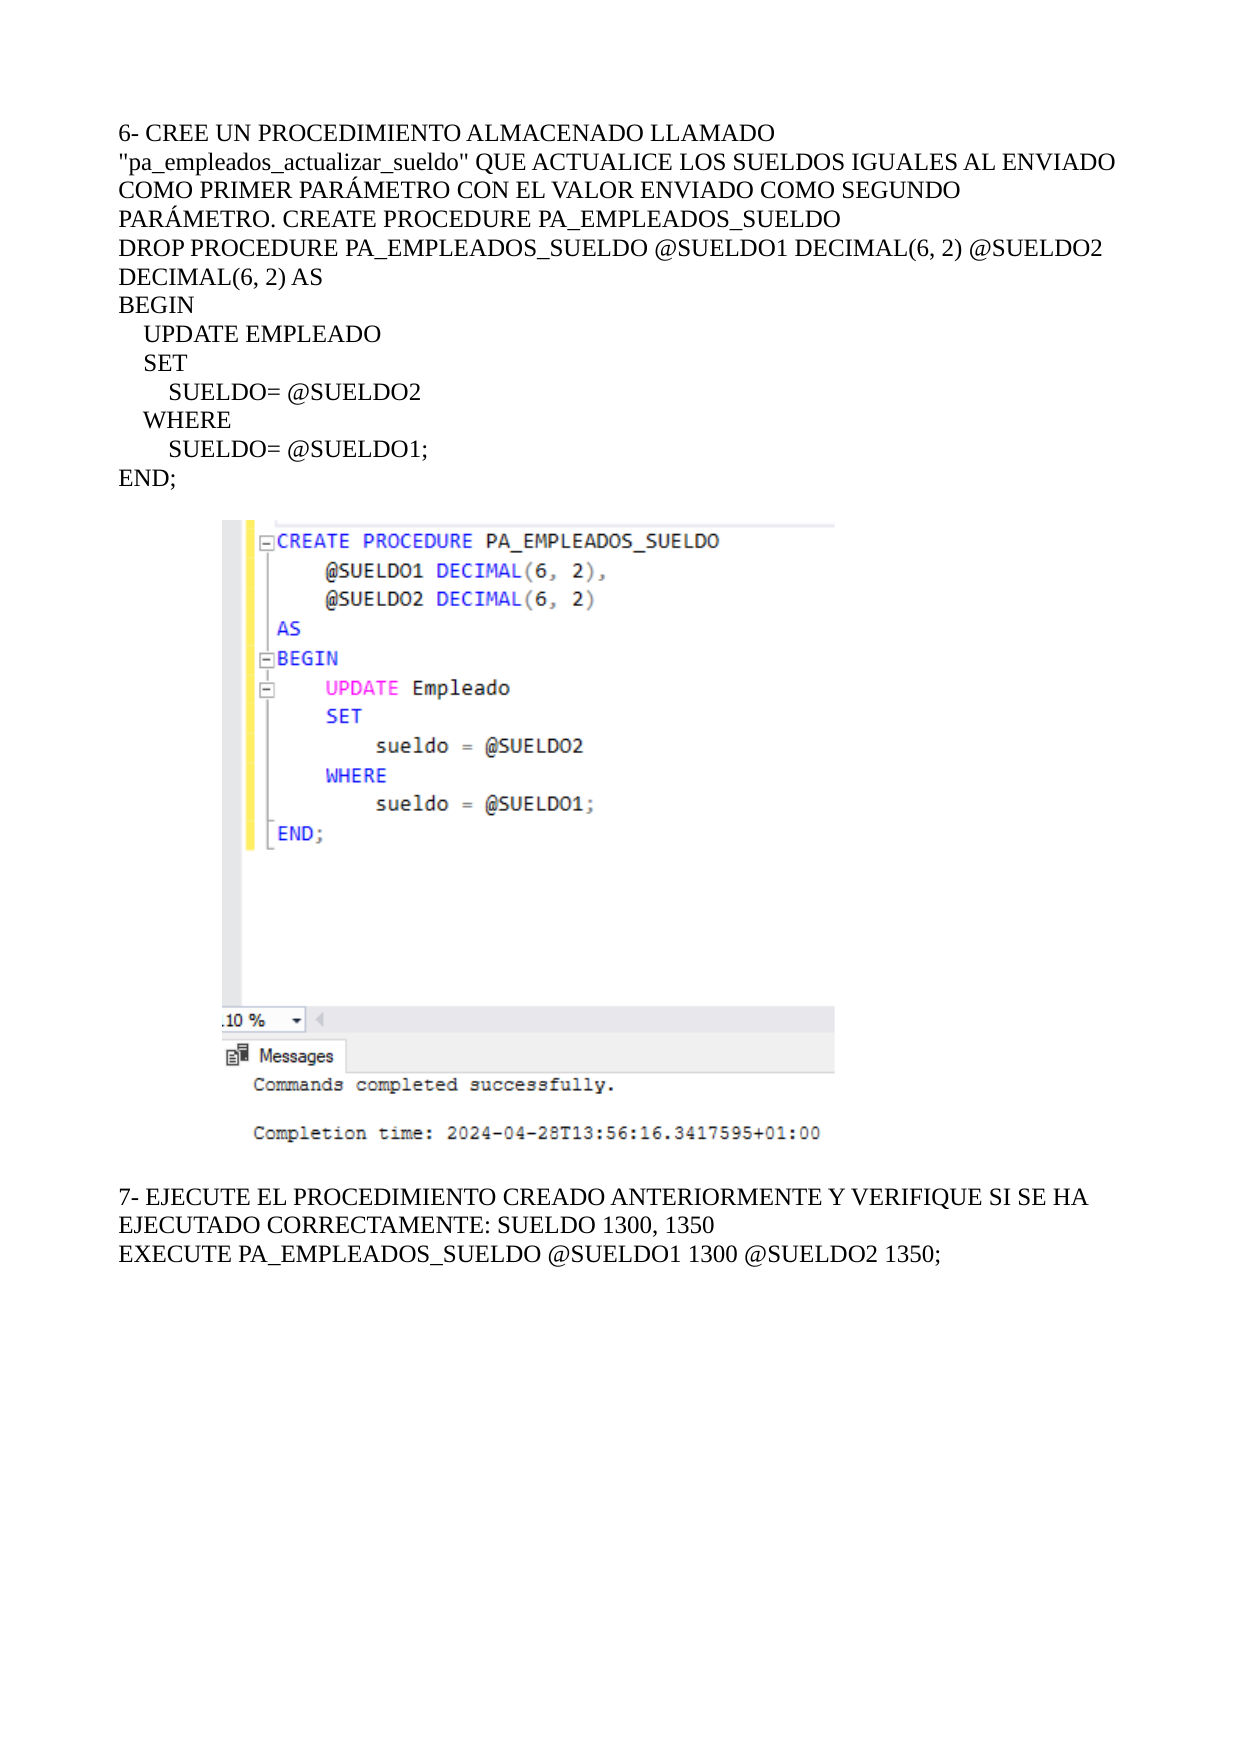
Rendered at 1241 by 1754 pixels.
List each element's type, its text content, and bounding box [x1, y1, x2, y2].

text SUELDO= @SUELDO1; [118, 434, 1122, 463]
text 7- EJECUTE EL PROCEDIMIENTO CREADO ANTERIORMENTE Y VERIFIQUE SI SE HA EJECUTADO CORRECTAMENTE: SUELDO 1300, 1350 [118, 1182, 1122, 1239]
text END; [118, 463, 1122, 492]
text WHERE [118, 406, 1122, 434]
picture [222, 520, 835, 1144]
text EXECUTE PA_EMPLEADOS_SUELDO @SUELDO1 1300 @SUELDO2 1350; [118, 1239, 1122, 1268]
text SET [118, 348, 1122, 377]
text SUELDO= @SUELDO2 [118, 377, 1122, 406]
text UPDATE EMPLEADO [118, 319, 1122, 348]
text 6- CREE UN PROCEDIMIENTO ALMACENADO LLAMADO "pa_empleados_actualizar_sueldo" QUE ACTUALICE LOS SUELDOS IGUALES AL ENVIADO COMO PRIMER PARÁMETRO CON EL VALOR ENVIADO COMO SEGUNDO PARÁMETRO. CREATE PROCEDURE PA_EMPLEADOS_SUELDO [118, 118, 1122, 233]
text DROP PROCEDURE PA_EMPLEADOS_SUELDO @SUELDO1 DECIMAL(6, 2) @SUELDO2 DECIMAL(6, 2) AS [118, 233, 1122, 291]
text BEGIN [118, 291, 1122, 319]
